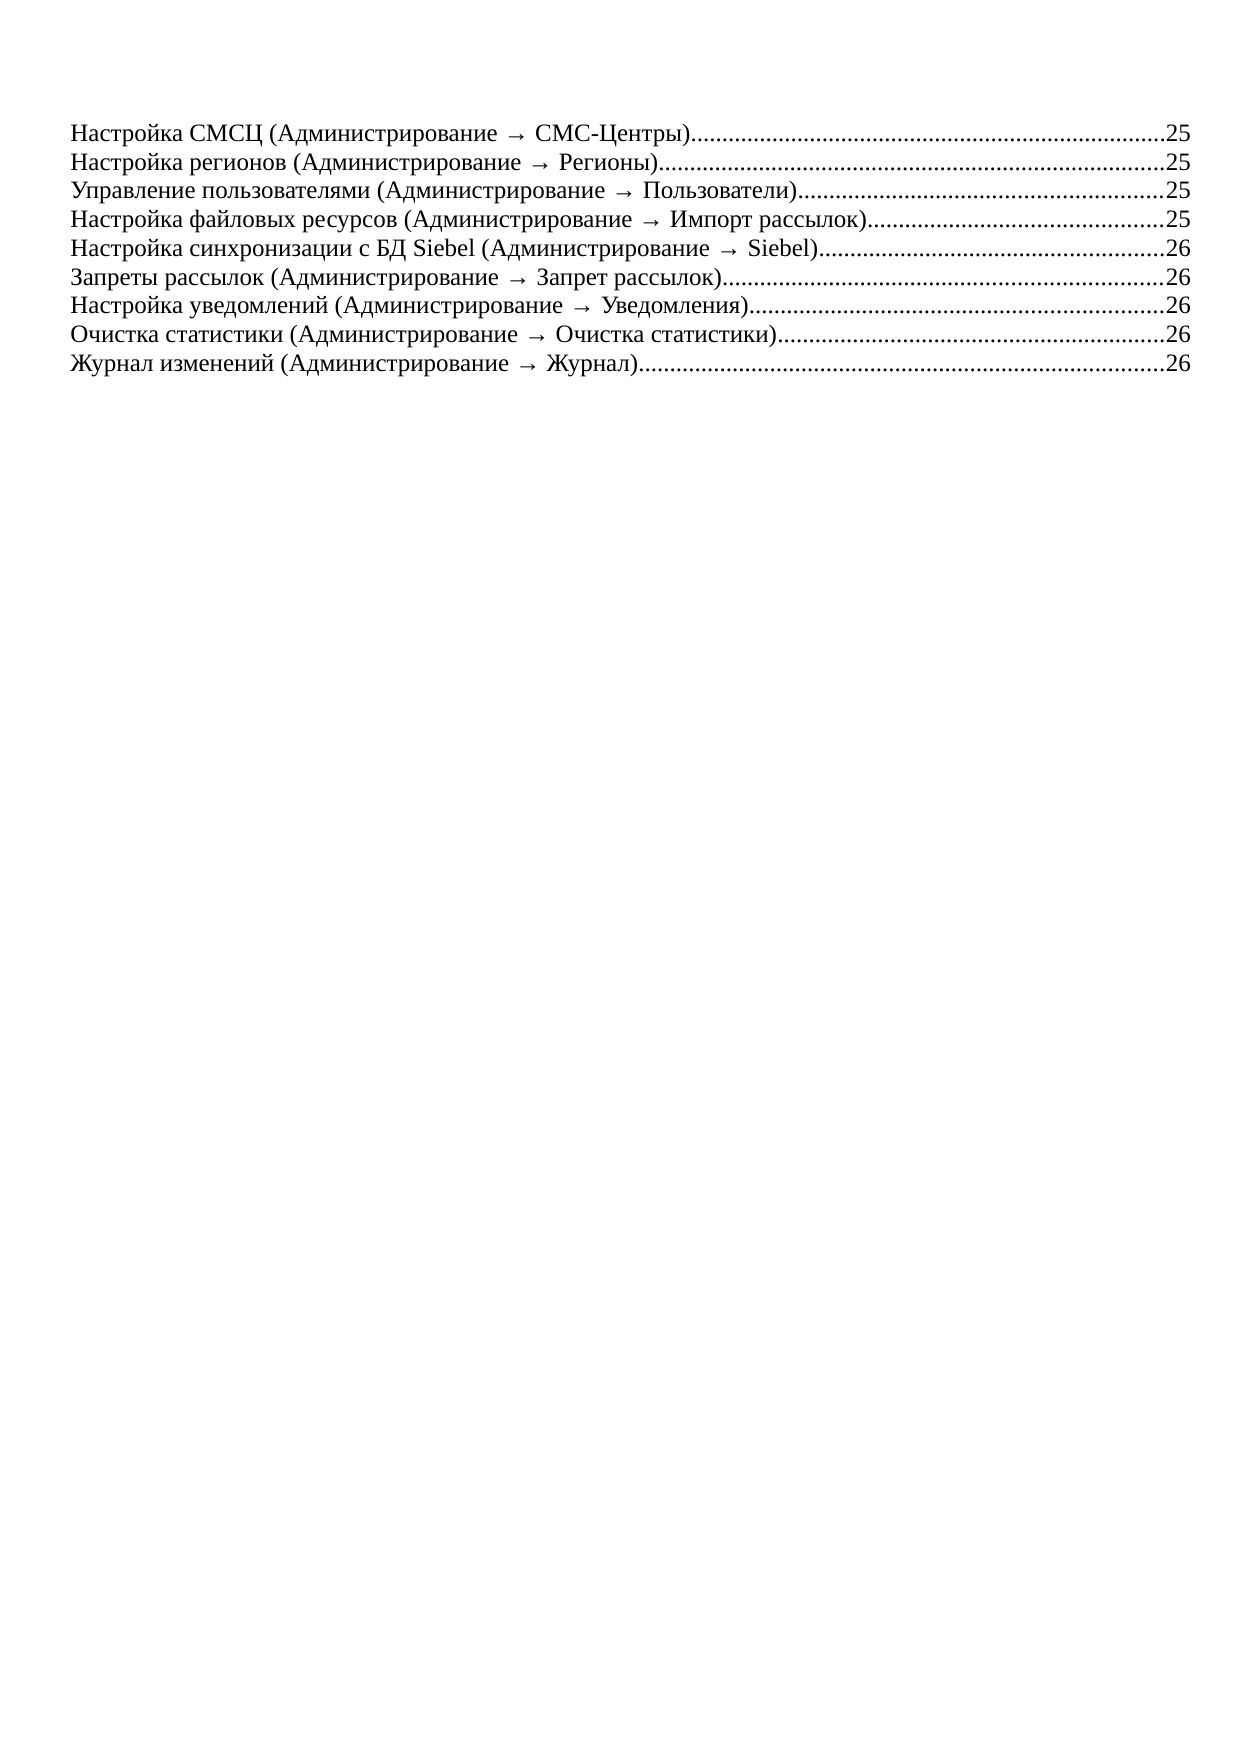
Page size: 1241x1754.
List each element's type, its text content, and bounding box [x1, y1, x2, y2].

text Очистка статистики (Администрирование → Очистка статистики) 26 [70, 319, 1191, 348]
text Настройка регионов (Администрирование → Регионы) 25 [70, 147, 1191, 176]
text Настройка файловых ресурсов (Администрирование → Импорт рассылок) 25 [70, 204, 1191, 233]
text Журнал изменений (Администрирование → Журнал) 26 [70, 348, 1191, 377]
text Настройка СМСЦ (Администрирование → СМС-Центры) 25 [70, 118, 1191, 147]
text Настройка уведомлений (Администрирование → Уведомления) 26 [70, 291, 1191, 319]
text Запреты рассылок (Администрирование → Запрет рассылок) 26 [70, 262, 1191, 291]
text Управление пользователями (Администрирование → Пользователи) 25 [70, 176, 1191, 204]
text Настройка синхронизации с БД Siebel (Администрирование → Siebel) 26 [70, 233, 1191, 262]
